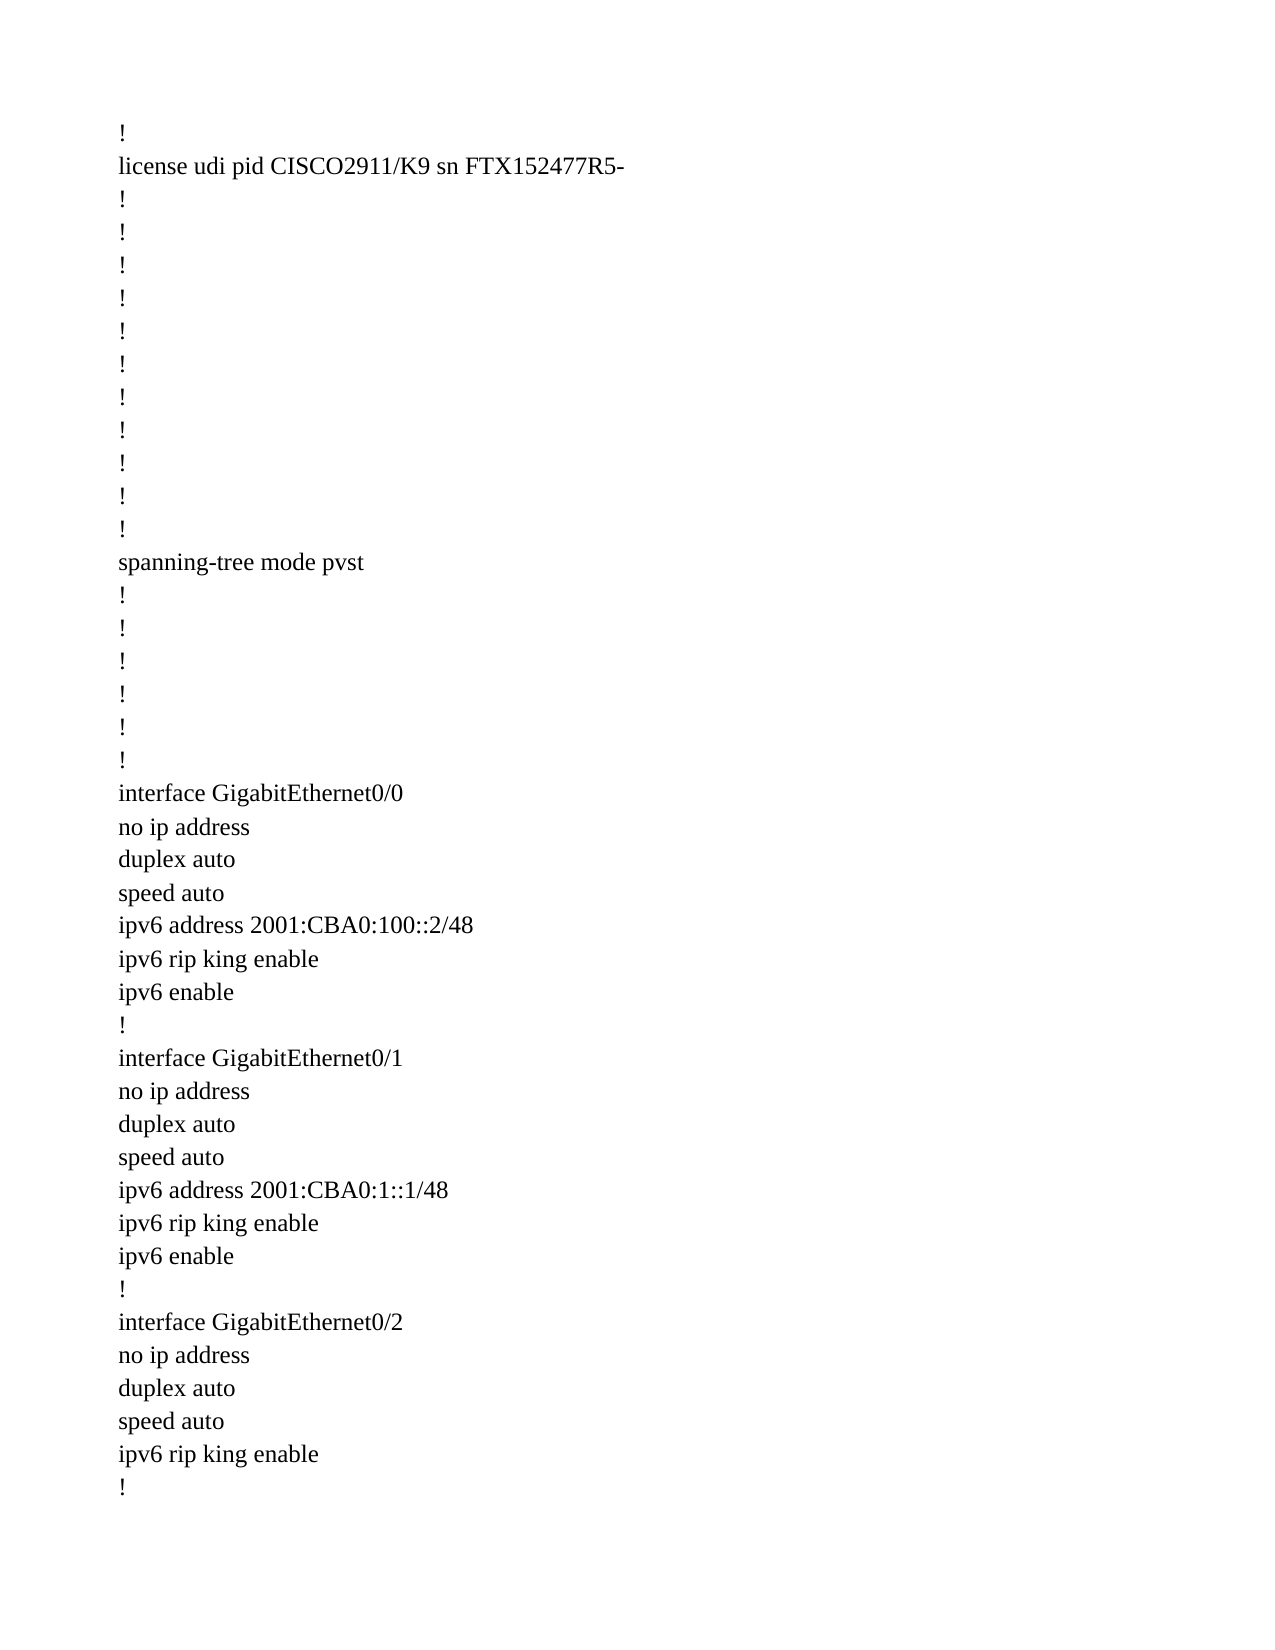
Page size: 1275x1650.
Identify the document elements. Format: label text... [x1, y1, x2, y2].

text ! [118, 250, 1157, 279]
text ipv6 rip king enable [118, 1208, 1157, 1237]
text ! [118, 415, 1157, 444]
text spanning-tree mode pvst [118, 547, 1157, 576]
text ! [118, 184, 1157, 213]
text ! [118, 118, 1157, 147]
text ! [118, 1274, 1157, 1303]
text interface GigabitEthernet0/0 [118, 778, 1157, 807]
text ! [118, 217, 1157, 246]
text ipv6 enable [118, 1241, 1157, 1269]
text duplex auto [118, 1373, 1157, 1402]
text ! [118, 746, 1157, 774]
text ! [118, 283, 1157, 312]
text ! [118, 382, 1157, 411]
text ! [118, 1472, 1157, 1501]
text duplex auto [118, 844, 1157, 873]
text no ip address [118, 1076, 1157, 1104]
text ! [118, 316, 1157, 345]
text ! [118, 514, 1157, 543]
text duplex auto [118, 1109, 1157, 1137]
text ipv6 enable [118, 977, 1157, 1005]
text ipv6 rip king enable [118, 1439, 1157, 1468]
text ipv6 address 2001:CBA0:1::1/48 [118, 1175, 1157, 1203]
text no ip address [118, 812, 1157, 840]
text ipv6 rip king enable [118, 944, 1157, 972]
text speed auto [118, 1142, 1157, 1171]
text no ip address [118, 1340, 1157, 1369]
text license udi pid CISCO2911/K9 sn FTX152477R5- [118, 151, 1157, 180]
text interface GigabitEthernet0/1 [118, 1043, 1157, 1071]
text ! [118, 613, 1157, 642]
text ! [118, 481, 1157, 510]
text interface GigabitEthernet0/2 [118, 1307, 1157, 1336]
text ! [118, 349, 1157, 378]
text ! [118, 712, 1157, 741]
text speed auto [118, 878, 1157, 906]
text ! [118, 679, 1157, 708]
text ! [118, 448, 1157, 477]
text ! [118, 1010, 1157, 1038]
text ! [118, 580, 1157, 609]
text ! [118, 646, 1157, 675]
text ipv6 address 2001:CBA0:100::2/48 [118, 911, 1157, 939]
text speed auto [118, 1406, 1157, 1435]
